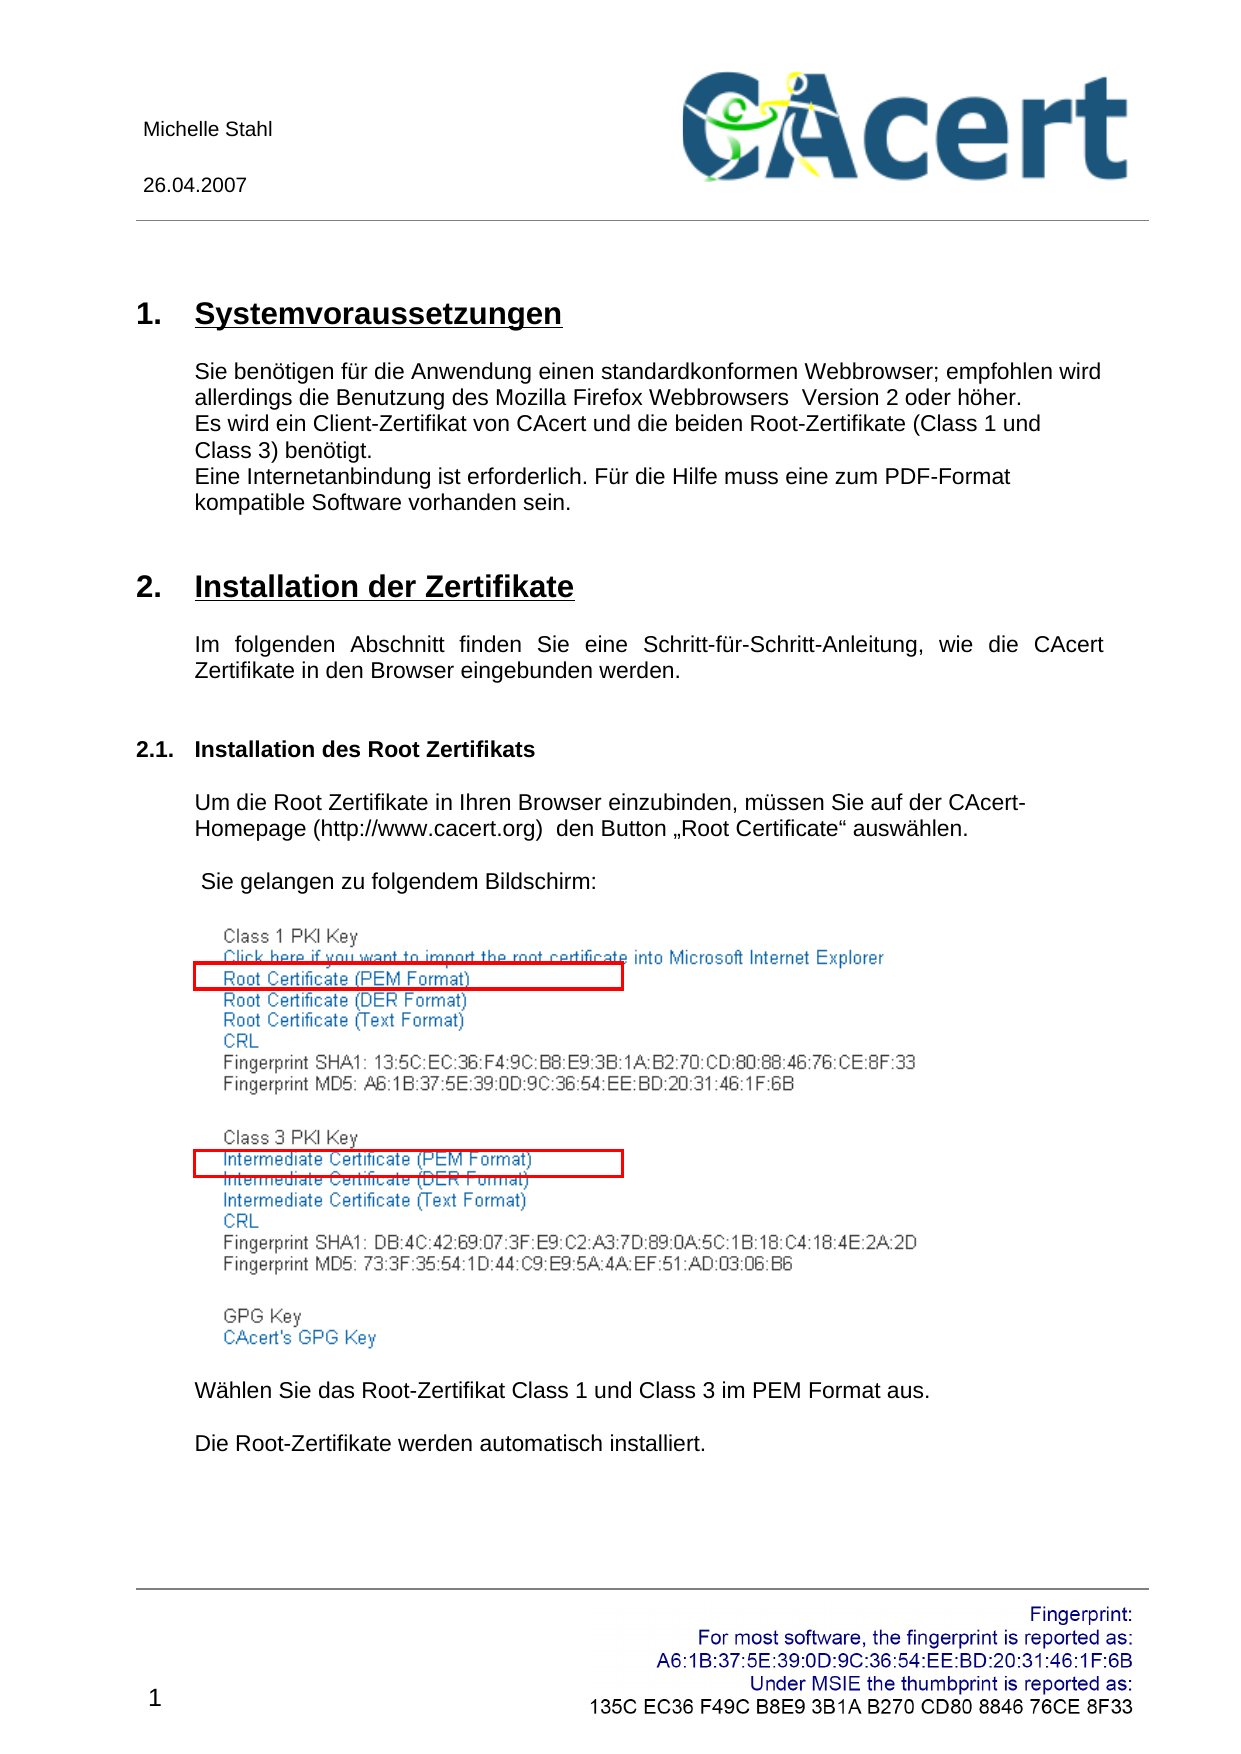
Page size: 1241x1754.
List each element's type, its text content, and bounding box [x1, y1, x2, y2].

text Es wird ein Client-Zertifikat von CAcert und die beiden Root-Zertifikate (Class 1 und Class 3) benötigt. [194, 410, 1104, 463]
text 2. Installation der Zertifikate [136, 568, 1104, 604]
text Im folgenden Abschnitt finden Sie eine Schritt-für-Schritt-Anleitung, wie die CAcert Zertifikate in den Browser eingebunden werden. [194, 631, 1104, 683]
text 2.1. Installation des Root Zertifikats [136, 736, 1104, 762]
picture [210, 903, 317, 961]
picture [210, 1178, 317, 1369]
text Die Root-Zertifikate werden automatisch installiert. [194, 1430, 1104, 1456]
picture [210, 1152, 317, 1175]
text Sie gelangen zu folgendem Bildschirm: [194, 868, 1104, 1377]
text Um die Root Zertifikate in Ihren Browser einzubinden, müssen Sie auf der CAcert- Homepage (http://www.cacert.org) den Button „Root Certificate“ auswählen. [194, 789, 1104, 842]
text Eine Internetanbindung ist erforderlich. Für die Hilfe muss eine zum PDF-Format kompatible Software vorhanden sein. [194, 463, 1104, 516]
text Sie benötigen für die Anwendung einen standardkonformen Webbrowser; empfohlen wird allerdings die Benutzung des Mozilla Firefox Webbrowsers Version 2 oder höher. [194, 358, 1104, 410]
text 1. Systemvoraussetzungen [136, 295, 1104, 331]
picture [682, 71, 1128, 182]
picture [210, 991, 317, 1149]
text Wählen Sie das Root-Zertifikat Class 1 und Class 3 im PEM Format aus. [194, 1377, 1104, 1404]
picture [210, 965, 317, 987]
